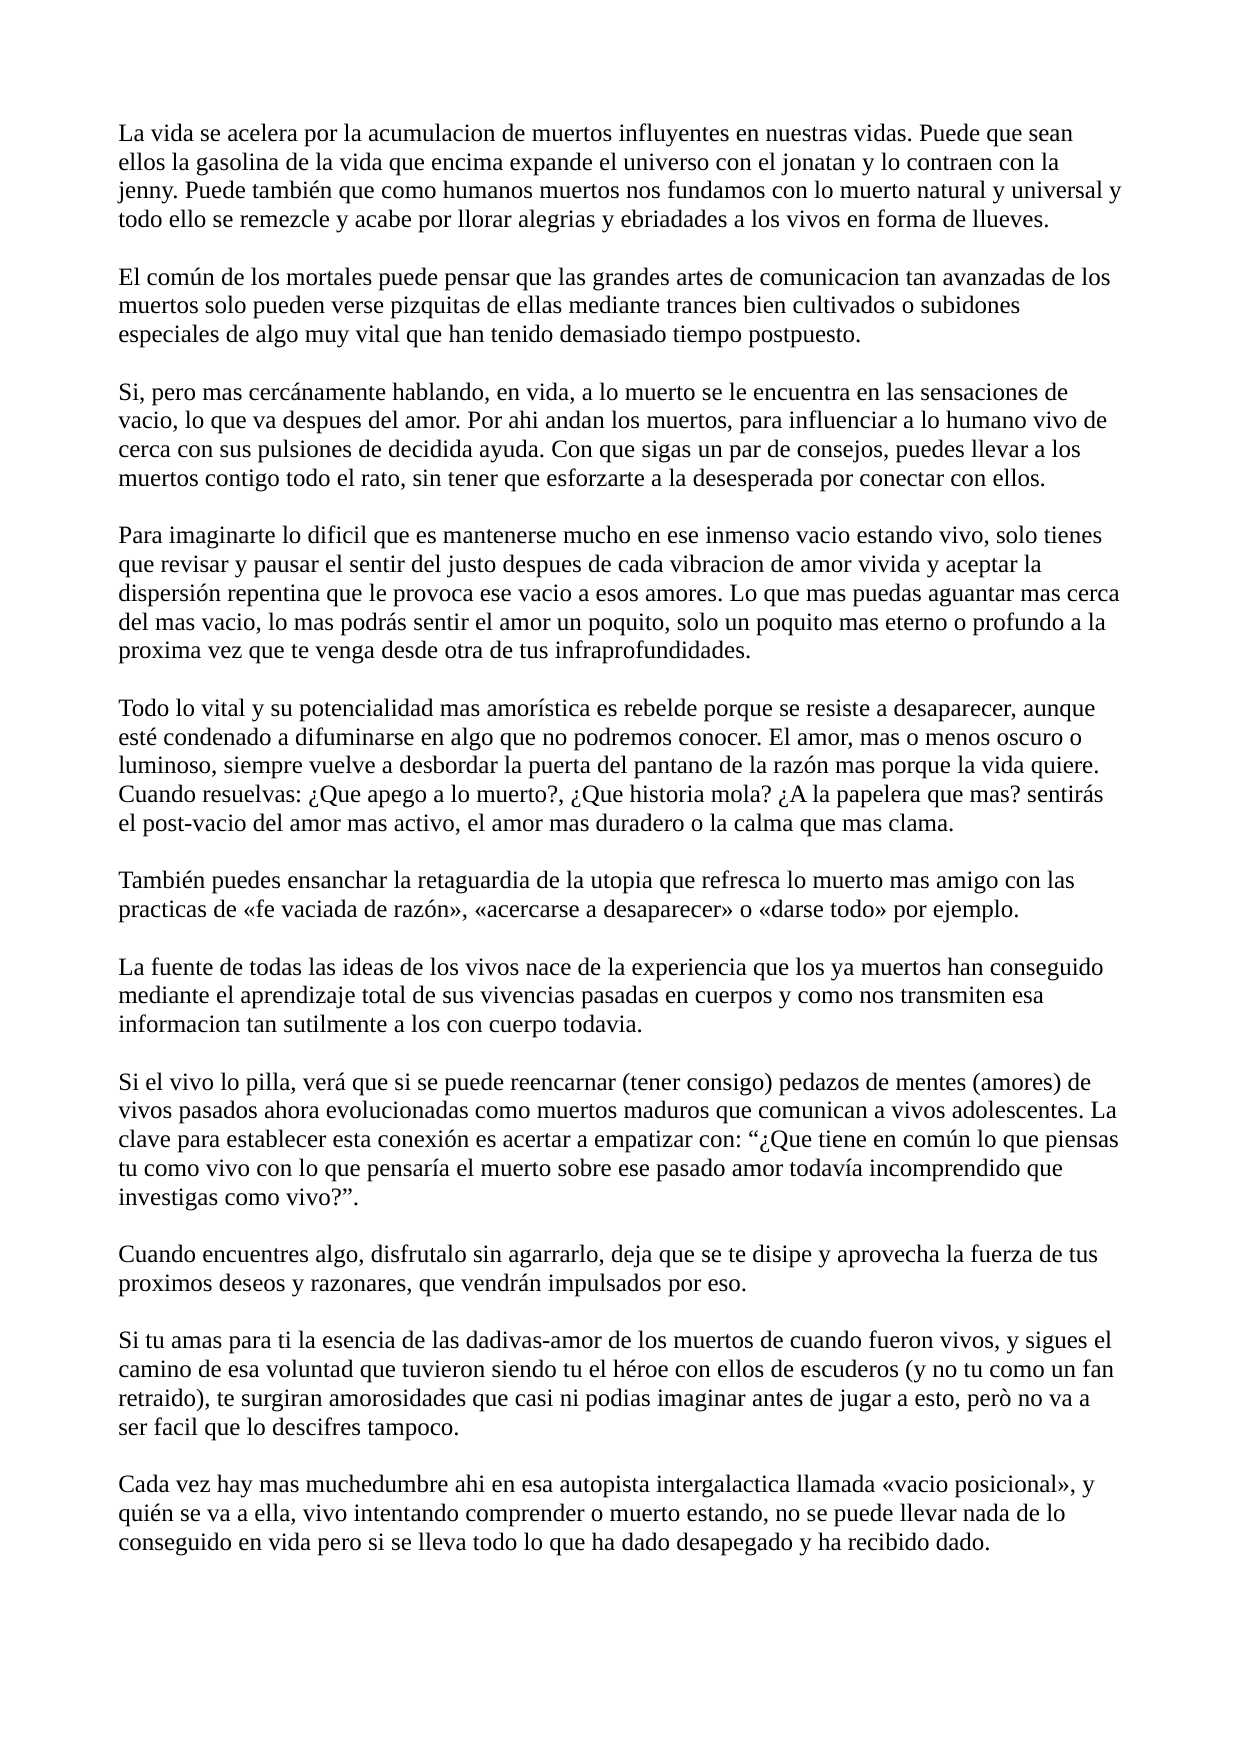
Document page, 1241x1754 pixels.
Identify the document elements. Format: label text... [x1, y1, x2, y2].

text Cuando encuentres algo, disfrutalo sin agarrarlo, deja que se te disipe y aprovecha la fuerza de tus proximos deseos y razonares, que vendrán impulsados por eso. [118, 1239, 1122, 1297]
text Para imaginarte lo dificil que es mantenerse mucho en ese inmenso vacio estando vivo, solo tienes que revisar y pausar el sentir del justo despues de cada vibracion de amor vivida y aceptar la dispersión repentina que le provoca ese vacio a esos amores. Lo que mas puedas aguantar mas cerca del mas vacio, lo mas podrás sentir el amor un poquito, solo un poquito mas eterno o profundo a la proxima vez que te venga desde otra de tus infraprofundidades. [118, 521, 1122, 664]
text Cada vez hay mas muchedumbre ahi en esa autopista intergalactica llamada «vacio posicional», y quién se va a ella, vivo intentando comprender o muerto estando, no se puede llevar nada de lo conseguido en vida pero si se lleva todo lo que ha dado desapegado y ha recibido dado. [118, 1469, 1122, 1556]
text También puedes ensanchar la retaguardia de la utopia que refresca lo muerto mas amigo con las practicas de «fe vaciada de razón», «acercarse a desaparecer» o «darse todo» por ejemplo. [118, 866, 1122, 923]
text El común de los mortales puede pensar que las grandes artes de comunicacion tan avanzadas de los muertos solo pueden verse pizquitas de ellas mediante trances bien cultivados o subidones especiales de algo muy vital que han tenido demasiado tiempo postpuesto. [118, 262, 1122, 348]
text Todo lo vital y su potencialidad mas amorística es rebelde porque se resiste a desaparecer, aunque esté condenado a difuminarse en algo que no podremos conocer. El amor, mas o menos oscuro o luminoso, siempre vuelve a desbordar la puerta del pantano de la razón mas porque la vida quiere. Cuando resuelvas: ¿Que apego a lo muerto?, ¿Que historia mola? ¿A la papelera que mas? sentirás el post-vacio del amor mas activo, el amor mas duradero o la calma que mas clama. [118, 693, 1122, 837]
text La fuente de todas las ideas de los vivos nace de la experiencia que los ya muertos han conseguido mediante el aprendizaje total de sus vivencias pasadas en cuerpos y como nos transmiten esa informacion tan sutilmente a los con cuerpo todavia. [118, 952, 1122, 1038]
text Si el vivo lo pilla, verá que si se puede reencarnar (tener consigo) pedazos de mentes (amores) de vivos pasados ahora evolucionadas como muertos maduros que comunican a vivos adolescentes. La clave para establecer esta conexión es acertar a empatizar con: “¿Que tiene en común lo que piensas tu como vivo con lo que pensaría el muerto sobre ese pasado amor todavía incomprendido que investigas como vivo?”. [118, 1067, 1122, 1211]
text La vida se acelera por la acumulacion de muertos influyentes en nuestras vidas. Puede que sean ellos la gasolina de la vida que encima expande el universo con el jonatan y lo contraen con la jenny. Puede también que como humanos muertos nos fundamos con lo muerto natural y universal y todo ello se remezcle y acabe por llorar alegrias y ebriadades a los vivos en forma de llueves. [118, 118, 1122, 233]
text Si tu amas para ti la esencia de las dadivas-amor de los muertos de cuando fueron vivos, y sigues el camino de esa voluntad que tuvieron siendo tu el héroe con ellos de escuderos (y no tu como un fan retraido), te surgiran amorosidades que casi ni podias imaginar antes de jugar a esto, però no va a ser facil que lo descifres tampoco. [118, 1326, 1122, 1441]
text Si, pero mas cercánamente hablando, en vida, a lo muerto se le encuentra en las sensaciones de vacio, lo que va despues del amor. Por ahi andan los muertos, para influenciar a lo humano vivo de cerca con sus pulsiones de decidida ayuda. Con que sigas un par de consejos, puedes llevar a los muertos contigo todo el rato, sin tener que esforzarte a la desesperada por conectar con ellos. [118, 377, 1122, 492]
